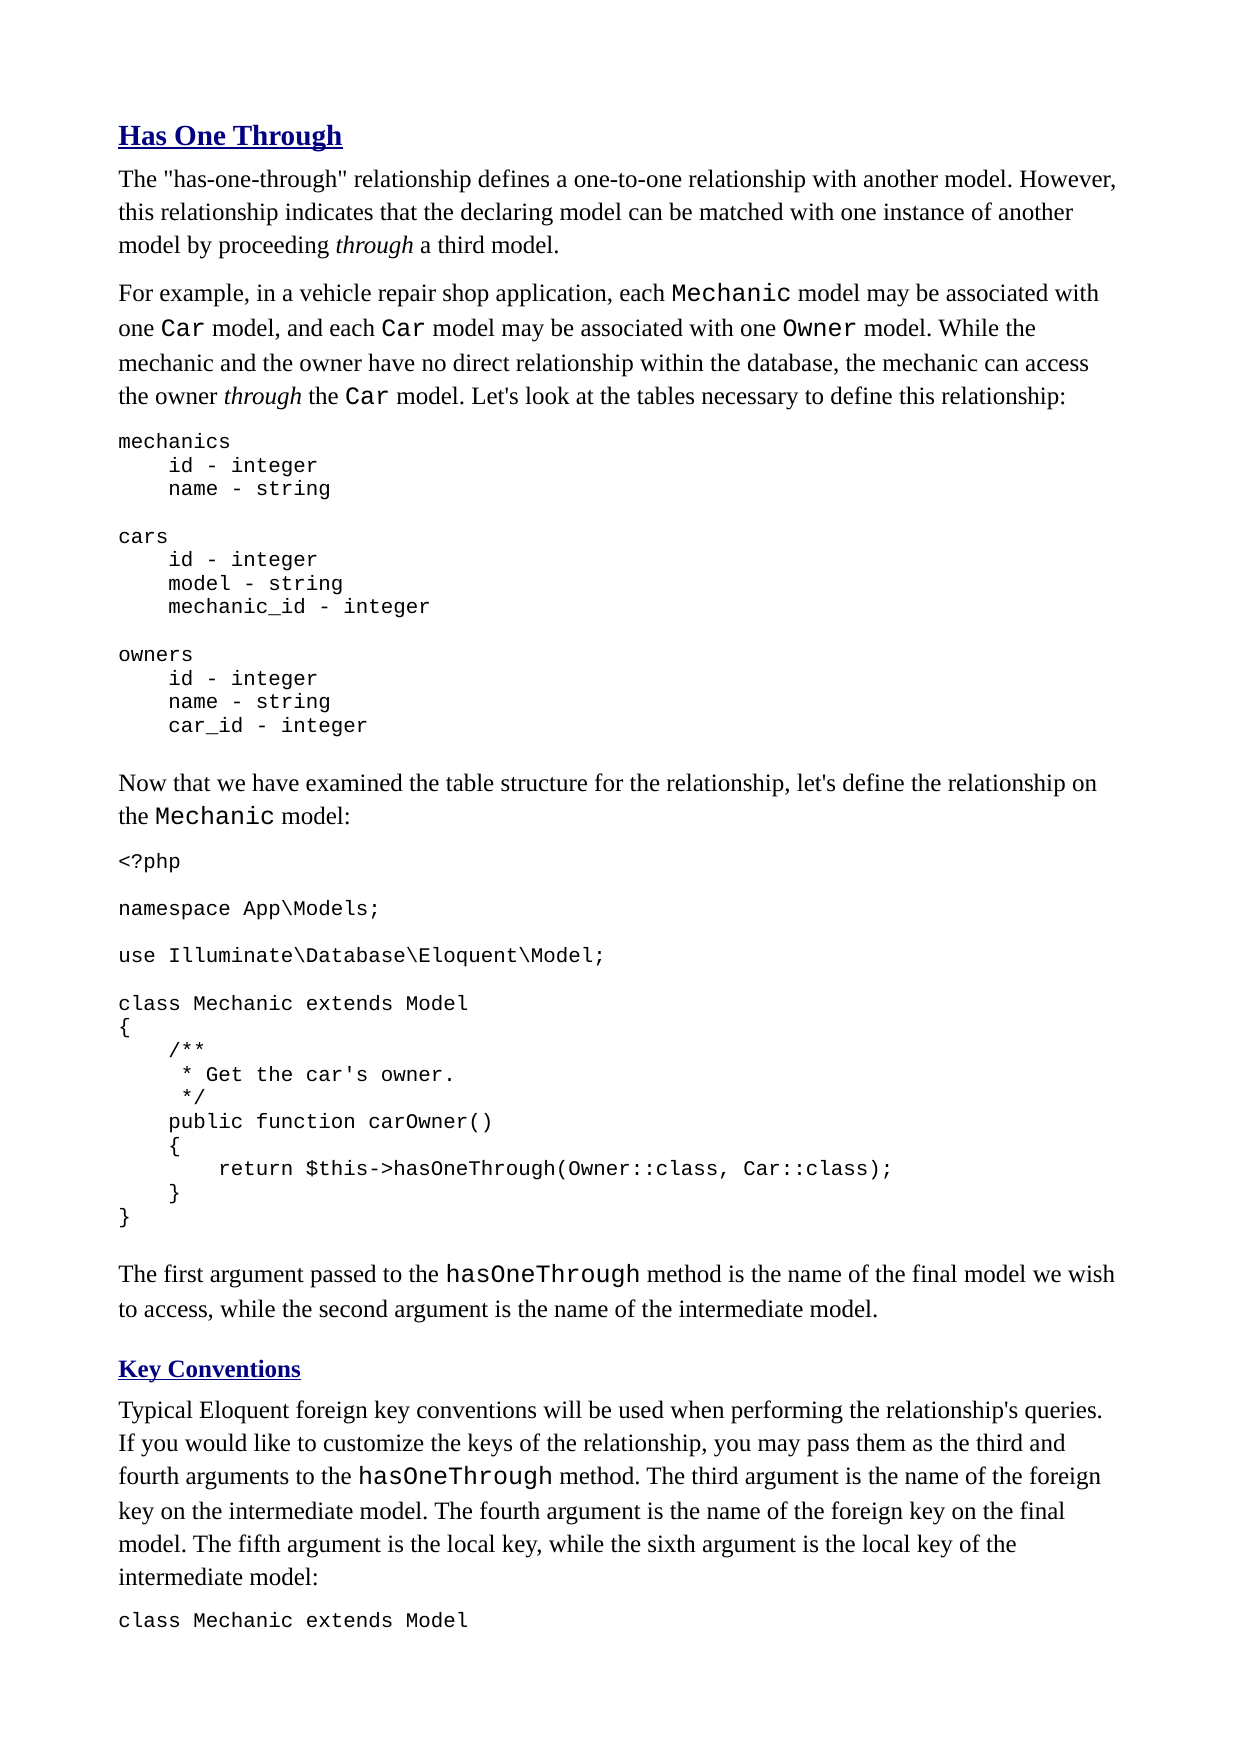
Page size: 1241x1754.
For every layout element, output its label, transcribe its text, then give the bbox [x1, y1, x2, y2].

text public function carOwner() [118, 1111, 1122, 1135]
text The first argument passed to the hasOneThrough method is the name of the final model we wish to access, while the second argument is the name of the intermediate model. [118, 1259, 1122, 1323]
text } [118, 1206, 1122, 1229]
text */ [118, 1087, 1122, 1111]
text id - integer [118, 667, 1122, 691]
text namespace App\Models; [118, 898, 1122, 922]
text name - string [118, 691, 1122, 715]
text mechanic_id - integer [118, 597, 1122, 620]
text return $this->hasOneThrough(Owner::class, Car::class); [118, 1158, 1122, 1182]
text Now that we have examined the table structure for the relationship, let's define the relationship on the Mechanic model: [118, 768, 1122, 832]
text /** [118, 1040, 1122, 1064]
text { [118, 1135, 1122, 1158]
text { [118, 1016, 1122, 1040]
text class Mechanic extends Model [118, 1610, 1122, 1634]
subtitle Has One Through [118, 118, 1122, 152]
text The "has-one-through" relationship defines a one-to-one relationship with another model. However, this relationship indicates that the declaring model can be matched with one instance of another model by proceeding through a third model. [118, 164, 1122, 259]
text } [118, 1182, 1122, 1206]
text id - integer [118, 549, 1122, 573]
text name - string [118, 478, 1122, 502]
text owners [118, 644, 1122, 667]
text mechanics [118, 431, 1122, 455]
text id - integer [118, 455, 1122, 478]
text car_id - integer [118, 715, 1122, 738]
text model - string [118, 573, 1122, 597]
subtitle Key Conventions [118, 1354, 1122, 1383]
text use Illuminate\Database\Eloquent\Model; [118, 946, 1122, 969]
text class Mechanic extends Model [118, 993, 1122, 1016]
text <?php [118, 851, 1122, 874]
text For example, in a vehicle repair shop application, each Mechanic model may be associated with one Car model, and each Car model may be associated with one Owner model. While the mechanic and the owner have no direct relationship within the database, the mechanic can access the owner through the Car model. Let's look at the tables necessary to define this relationship: [118, 278, 1122, 412]
text cars [118, 526, 1122, 549]
text * Get the car's owner. [118, 1064, 1122, 1087]
text Typical Eloquent foreign key conventions will be used when performing the relationship's queries. If you would like to customize the keys of the relationship, you may pass them as the third and fourth arguments to the hasOneThrough method. The third argument is the name of the foreign key on the intermediate model. The fourth argument is the name of the foreign key on the final model. The fifth argument is the local key, while the sixth argument is the local key of the intermediate model: [118, 1395, 1122, 1591]
